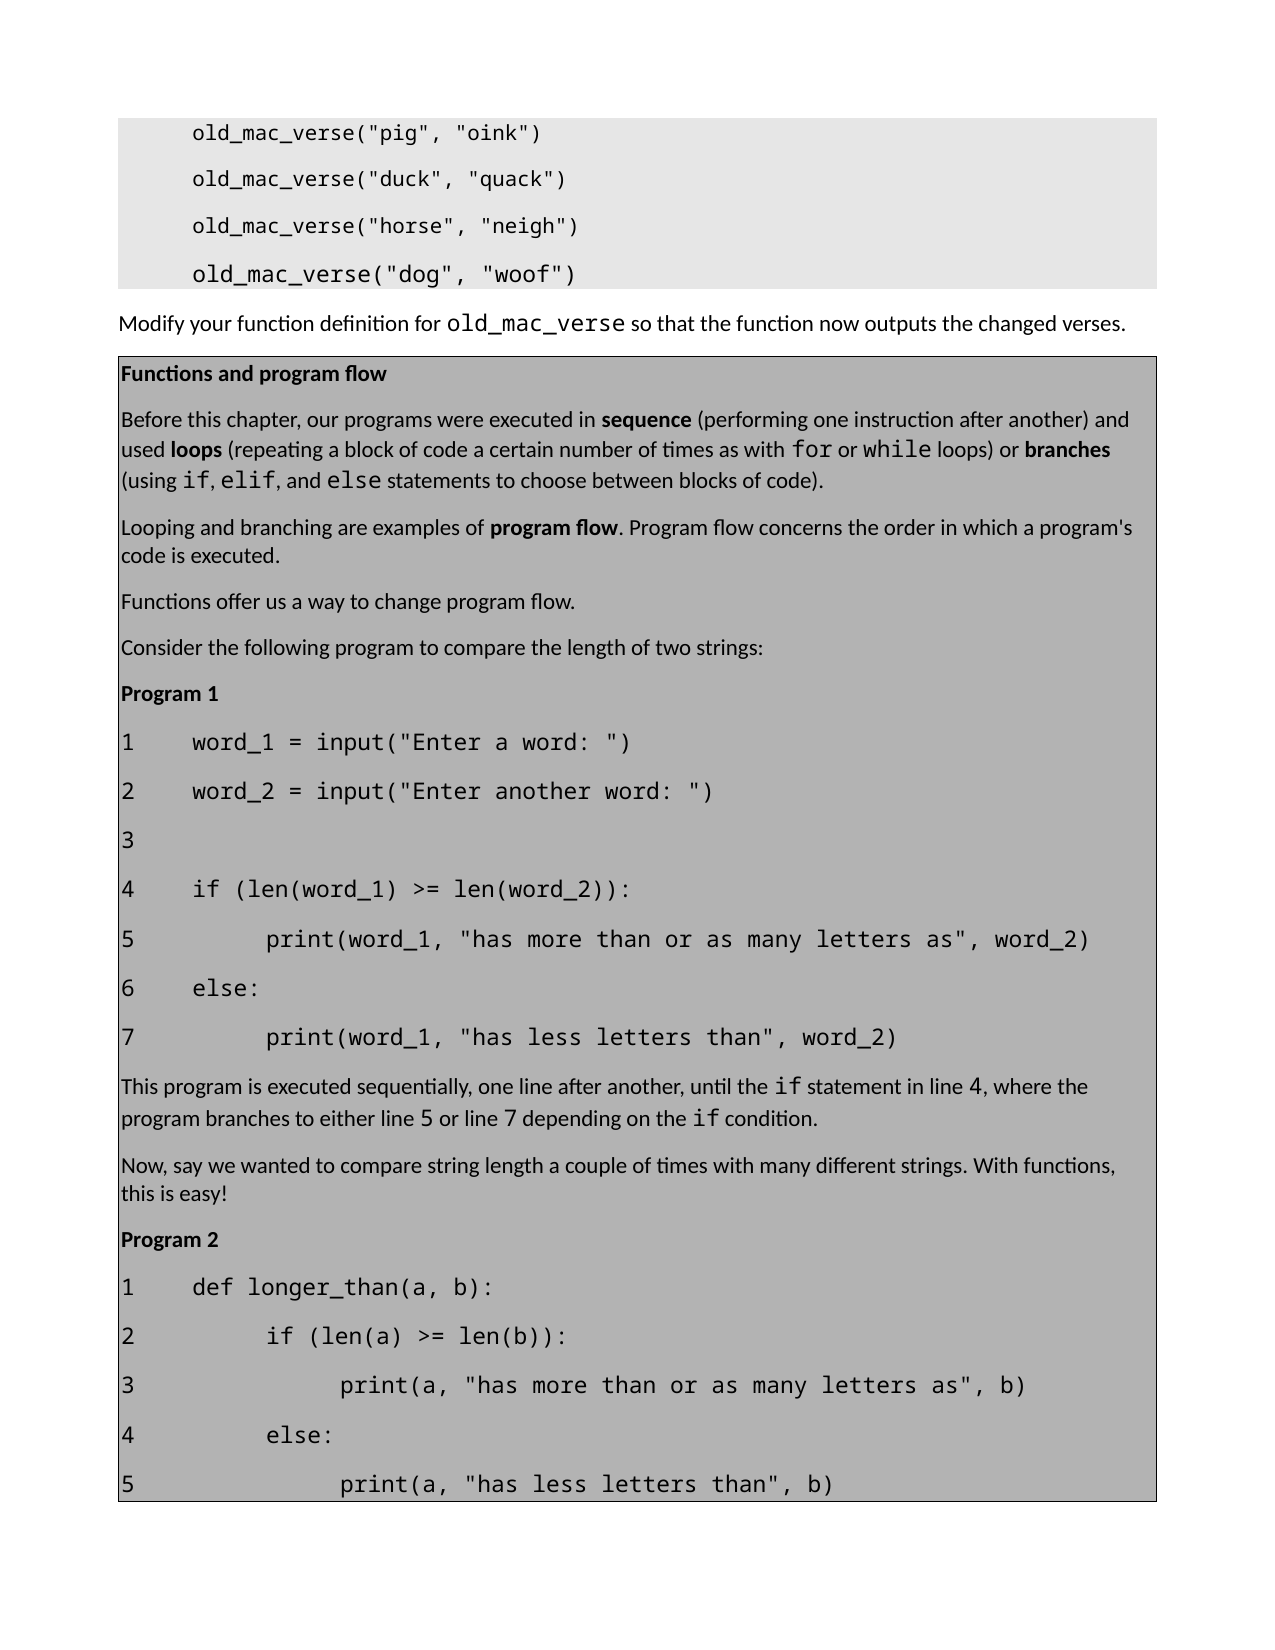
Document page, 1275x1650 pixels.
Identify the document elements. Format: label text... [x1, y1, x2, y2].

text 1 word_1 = input("Enter a word: ") [119, 723, 1156, 757]
text 2 word_2 = input("Enter another word: ") [119, 772, 1156, 806]
text Now, say we wanted to compare string length a couple of times with many different strings. With functions, this is easy! [119, 1148, 1156, 1207]
text old_mac_verse("duck", "quack") [118, 164, 1157, 193]
text 4 if (len(word_1) >= len(word_2)): [119, 871, 1156, 904]
text Functions offer us a way to change program flow. [119, 585, 1156, 615]
text 2 if (len(a) >= len(b)): [119, 1318, 1156, 1351]
text 3 print(a, "has more than or as many letters as", b) [119, 1367, 1156, 1401]
text Functions and program flow [119, 357, 1156, 387]
text 6 else: [119, 969, 1156, 1003]
text 4 else: [119, 1416, 1156, 1450]
text This program is executed sequentially, one line after another, until the if statement in line 4, where the program branches to either line 5 or line 7 depending on the if condition. [119, 1068, 1156, 1133]
text 1 def longer_than(a, b): [119, 1268, 1156, 1302]
text 3 [119, 821, 1156, 855]
text old_mac_verse("dog", "woof") [118, 257, 1157, 289]
text old_mac_verse("pig", "oink") [118, 118, 1157, 147]
text Modify your function definition for old_mac_verse so that the function now outputs the changed verses. [118, 307, 1157, 338]
text 7 print(word_1, "has less letters than", word_2) [119, 1018, 1156, 1052]
text Program 2 [119, 1222, 1156, 1253]
text Looping and branching are examples of program flow. Program flow concerns the order in which a program's code is executed. [119, 511, 1156, 569]
text old_mac_verse("horse", "neigh") [118, 211, 1157, 239]
text 5 print(a, "has less letters than", b) [119, 1465, 1156, 1501]
text Before this chapter, our programs were executed in sequence (performing one instruction after another) and used loops (repeating a block of code a certain number of times as with for or while loops) or branches (using if, elif, and else statements to choose between blocks of code). [119, 402, 1156, 495]
text Program 1 [119, 677, 1156, 707]
text Consider the following program to compare the length of two strings: [119, 631, 1156, 661]
text 5 print(word_1, "has more than or as many letters as", word_2) [119, 920, 1156, 954]
